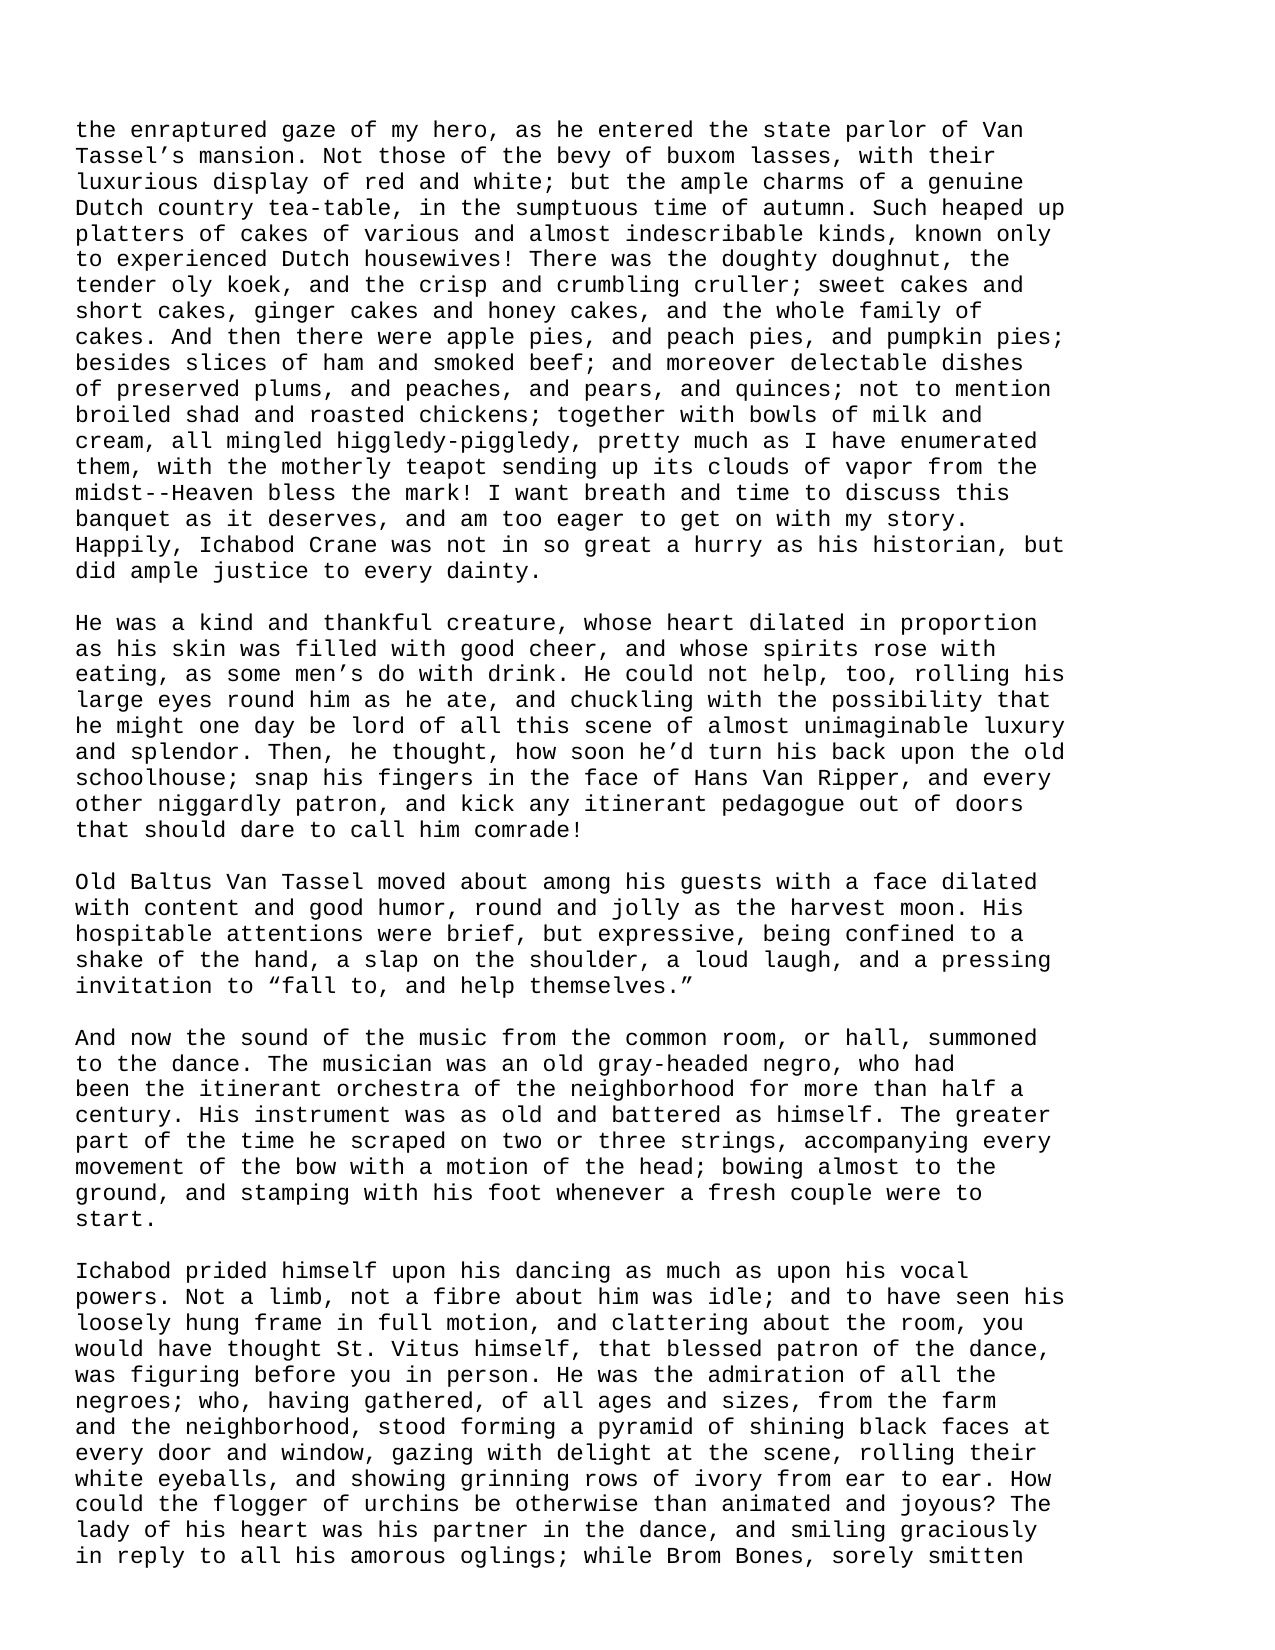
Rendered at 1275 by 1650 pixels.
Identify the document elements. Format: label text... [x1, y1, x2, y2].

text with content and good humor, round and jolly as the harvest moon. His [75, 896, 1200, 922]
text other niggardly patron, and kick any itinerant pedagogue out of doors [75, 792, 1200, 818]
text negroes; who, having gathered, of all ages and sizes, from the farm [75, 1389, 1200, 1415]
text lady of his heart was his partner in the dance, and smiling graciously [75, 1519, 1200, 1545]
text and splendor. Then, he thought, how soon he’d turn his back upon the old [75, 741, 1200, 767]
text broiled shad and roasted chickens; together with bowls of milk and [75, 403, 1200, 429]
text to the dance. The musician was an old gray-headed negro, who had [75, 1052, 1200, 1078]
text He was a kind and thankful creature, whose heart dilated in proportion [75, 611, 1200, 637]
text And now the sound of the music from the common room, or hall, summoned [75, 1026, 1200, 1052]
text invitation to “fall to, and help themselves.” [75, 974, 1200, 1000]
text banquet as it deserves, and am too eager to get on with my story. [75, 507, 1200, 533]
text every door and window, gazing with delight at the scene, rolling their [75, 1441, 1200, 1467]
text shake of the hand, a slap on the shoulder, a loud laugh, and a pressing [75, 948, 1200, 974]
text the enraptured gaze of my hero, as he entered the state parlor of Van [75, 118, 1200, 144]
text century. His instrument was as old and battered as himself. The greater [75, 1104, 1200, 1130]
text ground, and stamping with his foot whenever a fresh couple were to [75, 1182, 1200, 1207]
text schoolhouse; snap his fingers in the face of Hans Van Ripper, and every [75, 767, 1200, 792]
text luxurious display of red and white; but the ample charms of a genuine [75, 170, 1200, 196]
text besides slices of ham and smoked beef; and moreover delectable dishes [75, 352, 1200, 377]
text cakes. And then there were apple pies, and peach pies, and pumpkin pies; [75, 326, 1200, 352]
text powers. Not a limb, not a fibre about him was idle; and to have seen his [75, 1285, 1200, 1311]
text part of the time he scraped on two or three strings, accompanying every [75, 1130, 1200, 1156]
text of preserved plums, and peaches, and pears, and quinces; not to mention [75, 377, 1200, 403]
text and the neighborhood, stood forming a pyramid of shining black faces at [75, 1415, 1200, 1441]
text hospitable attentions were brief, but expressive, being confined to a [75, 922, 1200, 948]
text Dutch country tea-table, in the sumptuous time of autumn. Such heaped up [75, 196, 1200, 222]
text as his skin was filled with good cheer, and whose spirits rose with [75, 637, 1200, 663]
text movement of the bow with a motion of the head; bowing almost to the [75, 1156, 1200, 1182]
text Ichabod prided himself upon his dancing as much as upon his vocal [75, 1259, 1200, 1285]
text them, with the motherly teapot sending up its clouds of vapor from the [75, 455, 1200, 481]
text was figuring before you in person. He was the admiration of all the [75, 1363, 1200, 1389]
text that should dare to call him comrade! [75, 818, 1200, 844]
text did ample justice to every dainty. [75, 559, 1200, 585]
text tender oly koek, and the crisp and crumbling cruller; sweet cakes and [75, 274, 1200, 300]
text Happily, Ichabod Crane was not in so great a hurry as his historian, but [75, 533, 1200, 559]
text to experienced Dutch housewives! There was the doughty doughnut, the [75, 248, 1200, 274]
text Tassel’s mansion. Not those of the bevy of buxom lasses, with their [75, 144, 1200, 170]
text been the itinerant orchestra of the neighborhood for more than half a [75, 1078, 1200, 1104]
text cream, all mingled higgledy-piggledy, pretty much as I have enumerated [75, 429, 1200, 455]
text midst--Heaven bless the mark! I want breath and time to discuss this [75, 481, 1200, 507]
text he might one day be lord of all this scene of almost unimaginable luxury [75, 715, 1200, 741]
text Old Baltus Van Tassel moved about among his guests with a face dilated [75, 870, 1200, 896]
text loosely hung frame in full motion, and clattering about the room, you [75, 1311, 1200, 1337]
text in reply to all his amorous oglings; while Brom Bones, sorely smitten [75, 1545, 1200, 1571]
text could the flogger of urchins be otherwise than animated and joyous? The [75, 1493, 1200, 1519]
text start. [75, 1207, 1200, 1233]
text white eyeballs, and showing grinning rows of ivory from ear to ear. How [75, 1467, 1200, 1493]
text large eyes round him as he ate, and chuckling with the possibility that [75, 689, 1200, 715]
text platters of cakes of various and almost indescribable kinds, known only [75, 222, 1200, 248]
text short cakes, ginger cakes and honey cakes, and the whole family of [75, 300, 1200, 326]
text eating, as some men’s do with drink. He could not help, too, rolling his [75, 663, 1200, 689]
text would have thought St. Vitus himself, that blessed patron of the dance, [75, 1337, 1200, 1363]
